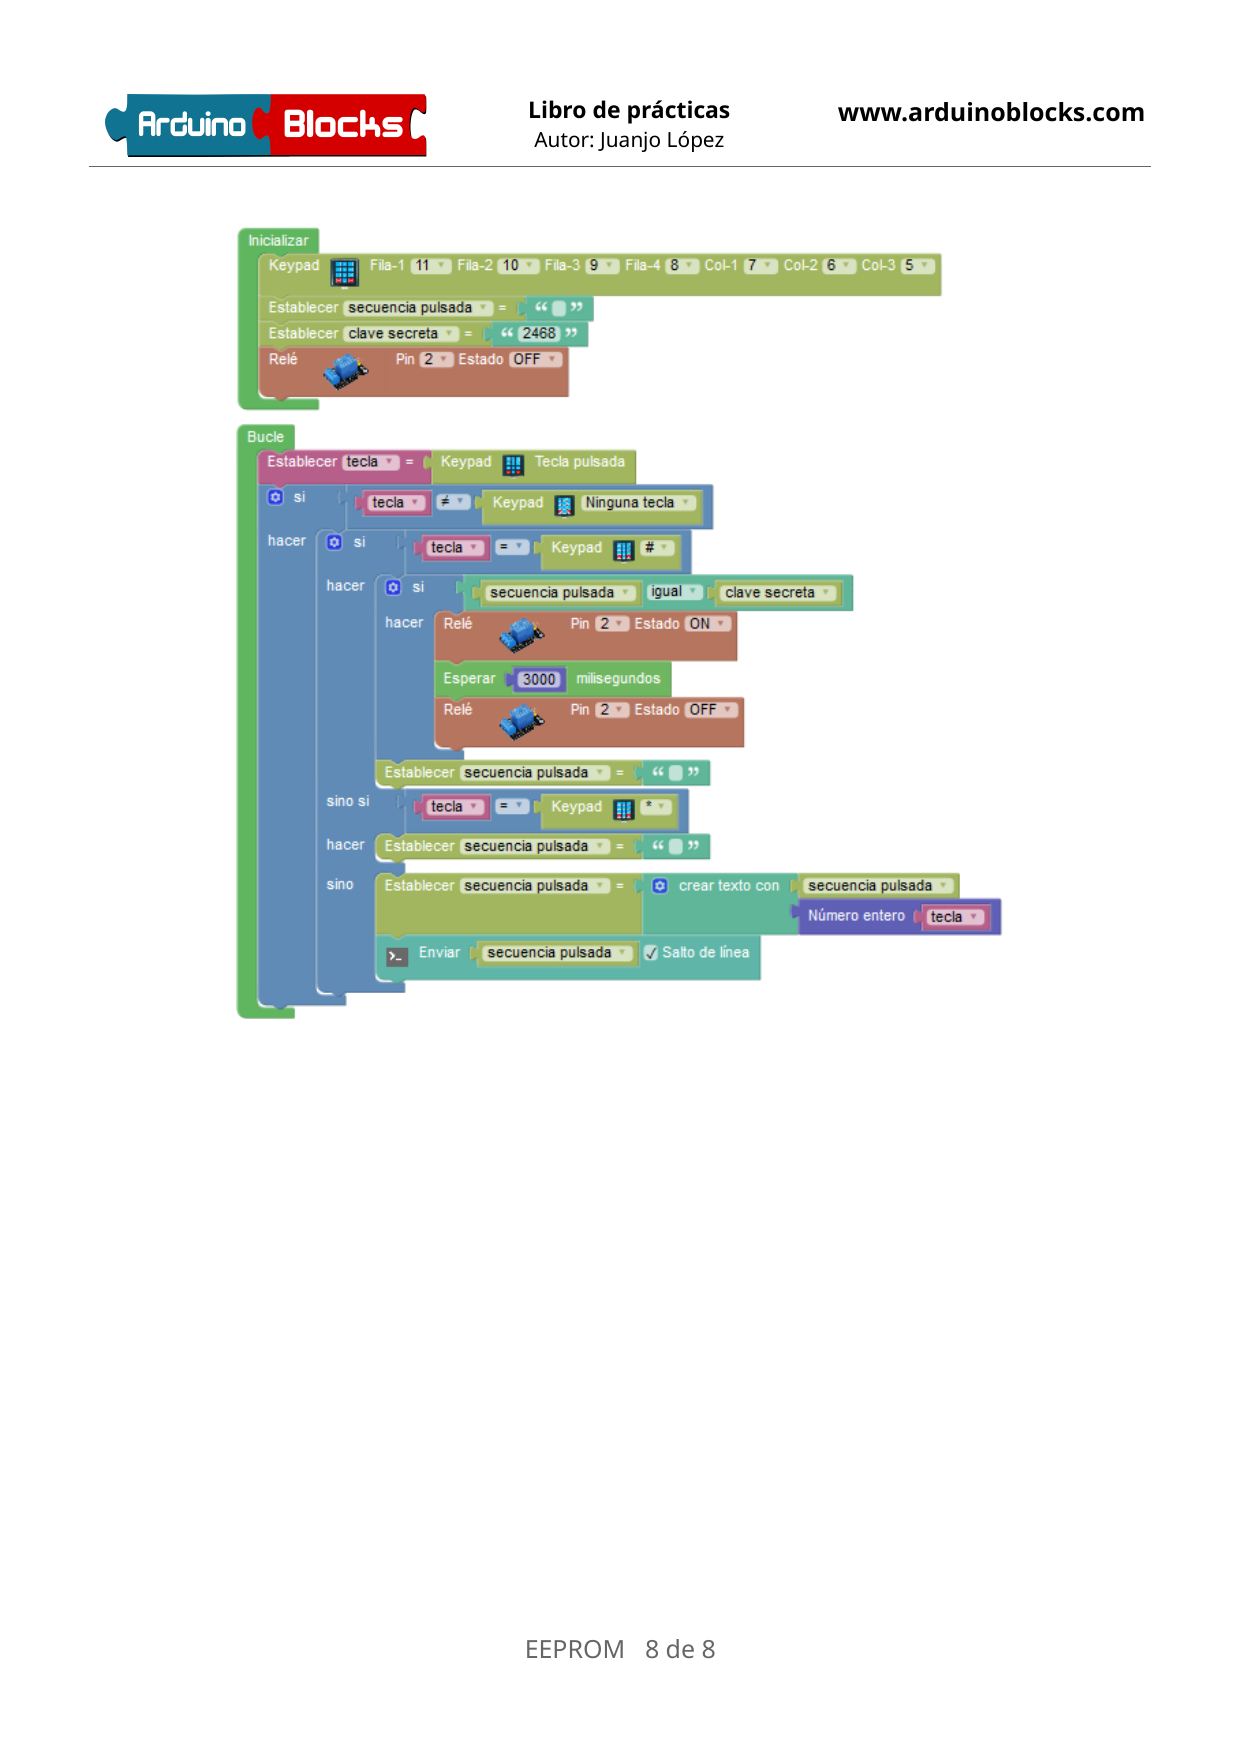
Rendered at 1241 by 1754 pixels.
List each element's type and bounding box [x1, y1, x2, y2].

picture [236, 224, 1005, 1023]
picture [105, 94, 427, 157]
